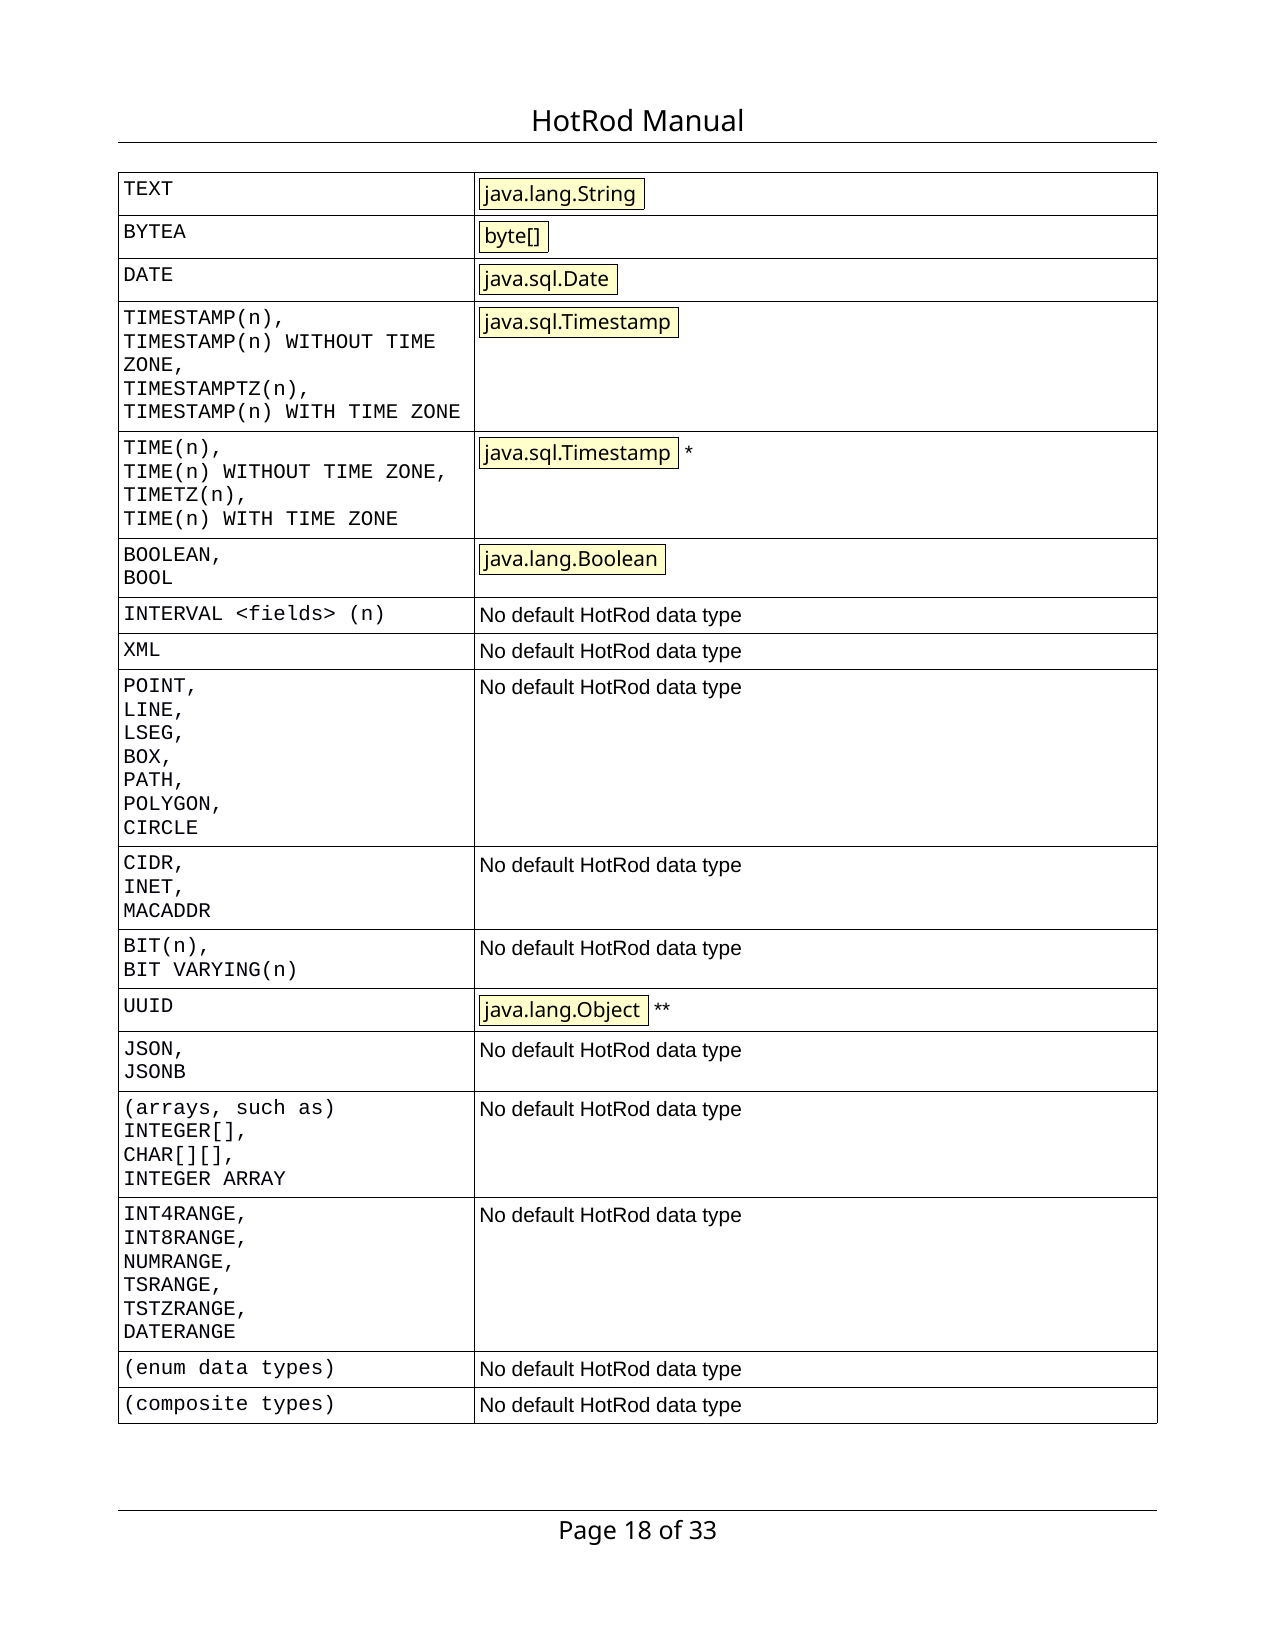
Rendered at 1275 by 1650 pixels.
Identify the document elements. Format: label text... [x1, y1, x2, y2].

table_cell DATE [119, 259, 474, 301]
table_cell UUID [119, 989, 474, 1031]
table_cell No default HotRod data type [475, 1352, 1157, 1387]
table_cell TIME(n), TIME(n) WITHOUT TIME ZONE, TIMETZ(n), TIME(n) WITH TIME ZONE [119, 432, 474, 537]
table_cell CIDR, INET, MACADDR [119, 847, 474, 929]
table_cell No default HotRod data type [475, 1388, 1157, 1423]
table_cell BYTEA [119, 216, 474, 258]
table_cell No default HotRod data type [475, 930, 1157, 988]
table_cell No default HotRod data type [475, 847, 1157, 929]
table_cell XML [119, 634, 474, 669]
table_cell (arrays, such as) INTEGER[], CHAR[][], INTEGER ARRAY [119, 1092, 474, 1197]
table_cell java.lang.Boolean [475, 539, 1157, 597]
table_cell TEXT [119, 173, 474, 215]
table_cell JSON, JSONB [119, 1032, 474, 1091]
table_cell BIT(n), BIT VARYING(n) [119, 930, 474, 988]
table_cell java.lang.Object ** [475, 989, 1157, 1031]
table_cell No default HotRod data type [475, 1032, 1157, 1091]
table_cell POINT, LINE, LSEG, BOX, PATH, POLYGON, CIRCLE [119, 670, 474, 846]
table_cell No default HotRod data type [475, 598, 1157, 633]
table_cell BOOLEAN, BOOL [119, 539, 474, 597]
table_cell No default HotRod data type [475, 670, 1157, 846]
table_cell (enum data types) [119, 1352, 474, 1387]
table_cell No default HotRod data type [475, 1198, 1157, 1351]
table_cell java.sql.Timestamp [475, 302, 1157, 431]
table_cell java.sql.Date [475, 259, 1157, 301]
table_cell INT4RANGE, INT8RANGE, NUMRANGE, TSRANGE, TSTZRANGE, DATERANGE [119, 1198, 474, 1351]
table_cell java.sql.Timestamp * [475, 432, 1157, 537]
table_cell No default HotRod data type [475, 634, 1157, 669]
table_cell byte[] [475, 216, 1157, 258]
table_cell TIMESTAMP(n), TIMESTAMP(n) WITHOUT TIME ZONE, TIMESTAMPTZ(n), TIMESTAMP(n) WITH TIME ZONE [119, 302, 474, 431]
table_cell (composite types) [119, 1388, 474, 1423]
table_cell No default HotRod data type [475, 1092, 1157, 1197]
table_cell java.lang.String [475, 173, 1157, 215]
table_cell INTERVAL <fields> (n) [119, 598, 474, 633]
